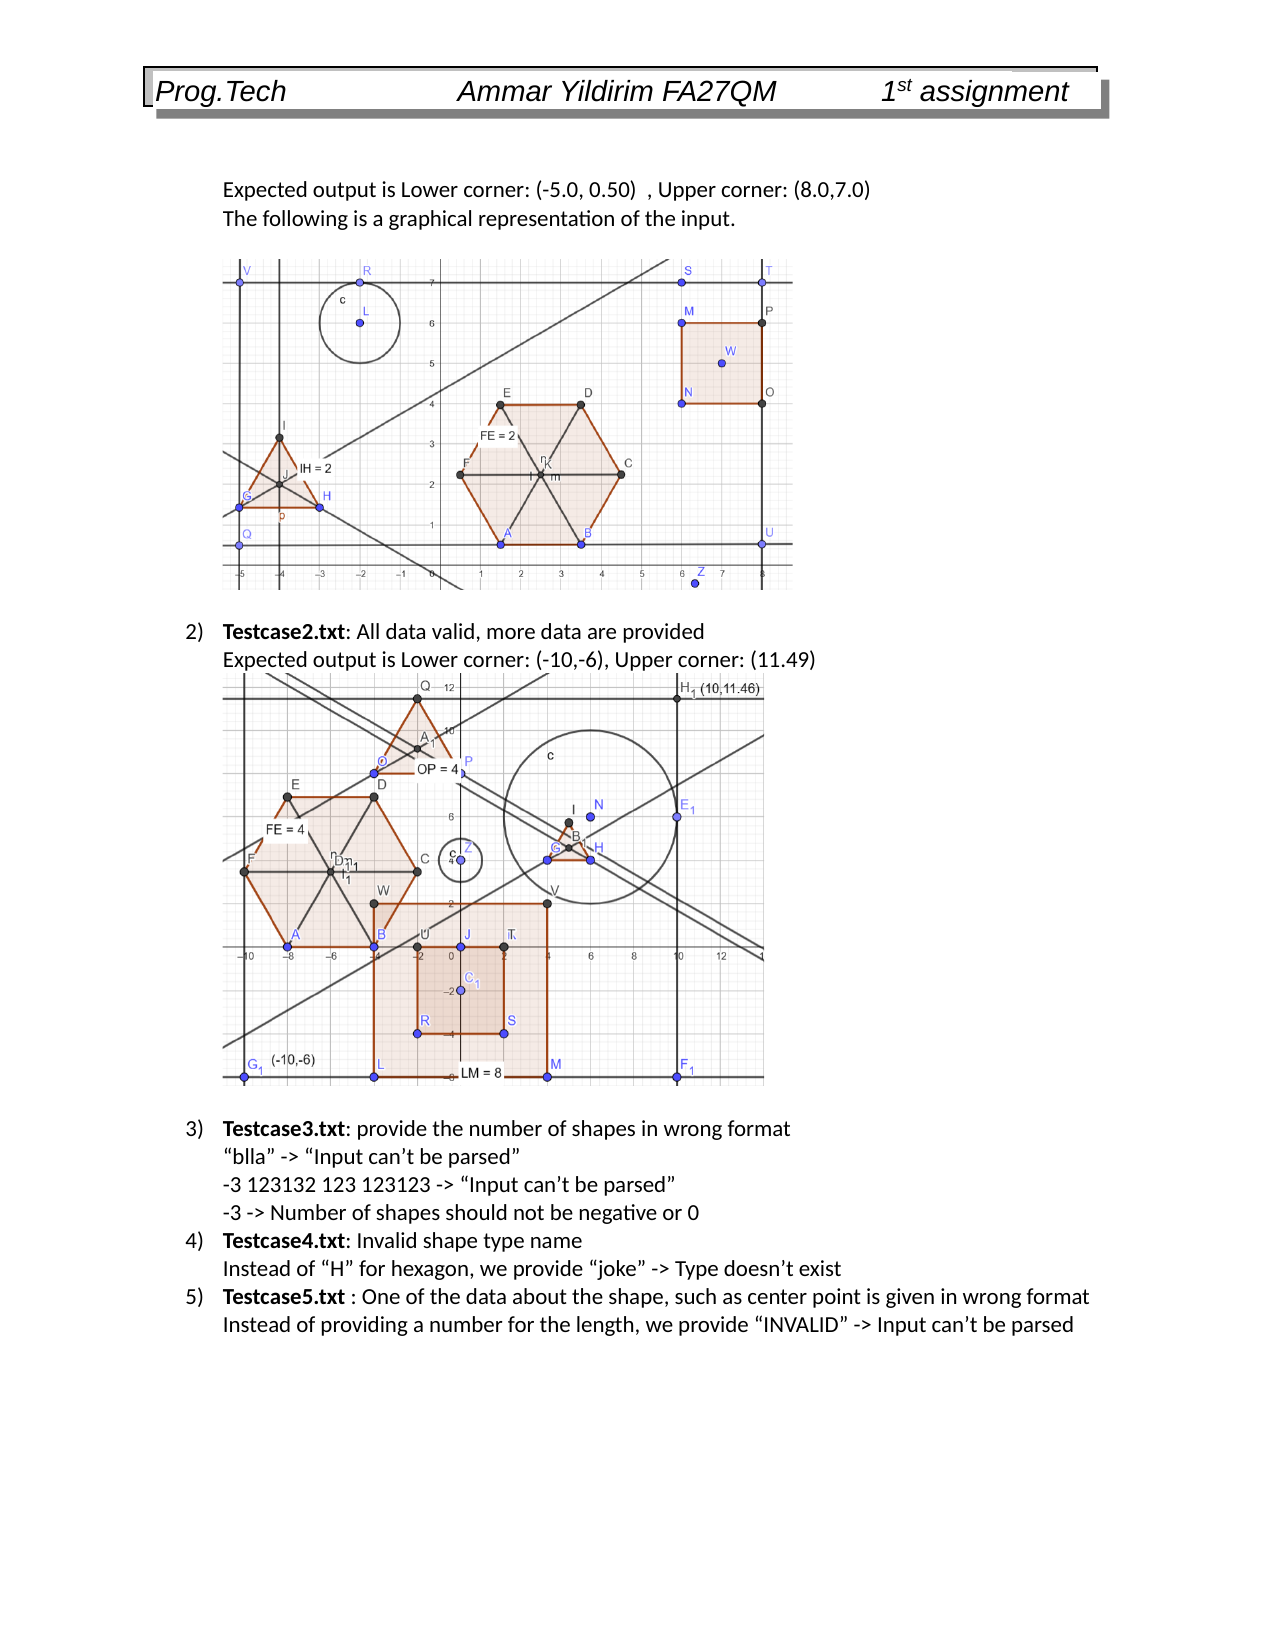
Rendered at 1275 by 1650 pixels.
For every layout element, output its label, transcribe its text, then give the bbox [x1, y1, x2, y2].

list “blla” -> “Input can’t be parsed” [223, 1142, 1127, 1170]
list Testcase5.txt : One of the data about the shape, such as center point is given in wrong format [185, 1282, 1127, 1310]
list -3 123132 123 123123 -> “Input can’t be parsed” [223, 1170, 1127, 1198]
list -3 -> Number of shapes should not be negative or 0 [223, 1198, 1127, 1226]
list Expected output is Lower corner: (-10,-6), Upper corner: (11.49) [223, 646, 1127, 673]
list Expected output is Lower corner: (-5.0, 0.50) , Upper corner: (8.0,7.0) [223, 176, 1127, 204]
list Testcase3.txt: provide the number of shapes in wrong format [185, 1114, 1127, 1142]
list The following is a graphical representation of the input. [223, 204, 1127, 232]
list Instead of “H” for hexagon, we provide “joke” -> Type doesn’t exist [223, 1254, 1127, 1282]
list Testcase2.txt: All data valid, more data are provided [185, 617, 1127, 646]
list Instead of providing a number for the length, we provide “INVALID” -> Input can’t be parsed [223, 1310, 1127, 1338]
list Testcase4.txt: Invalid shape type name [185, 1226, 1127, 1254]
